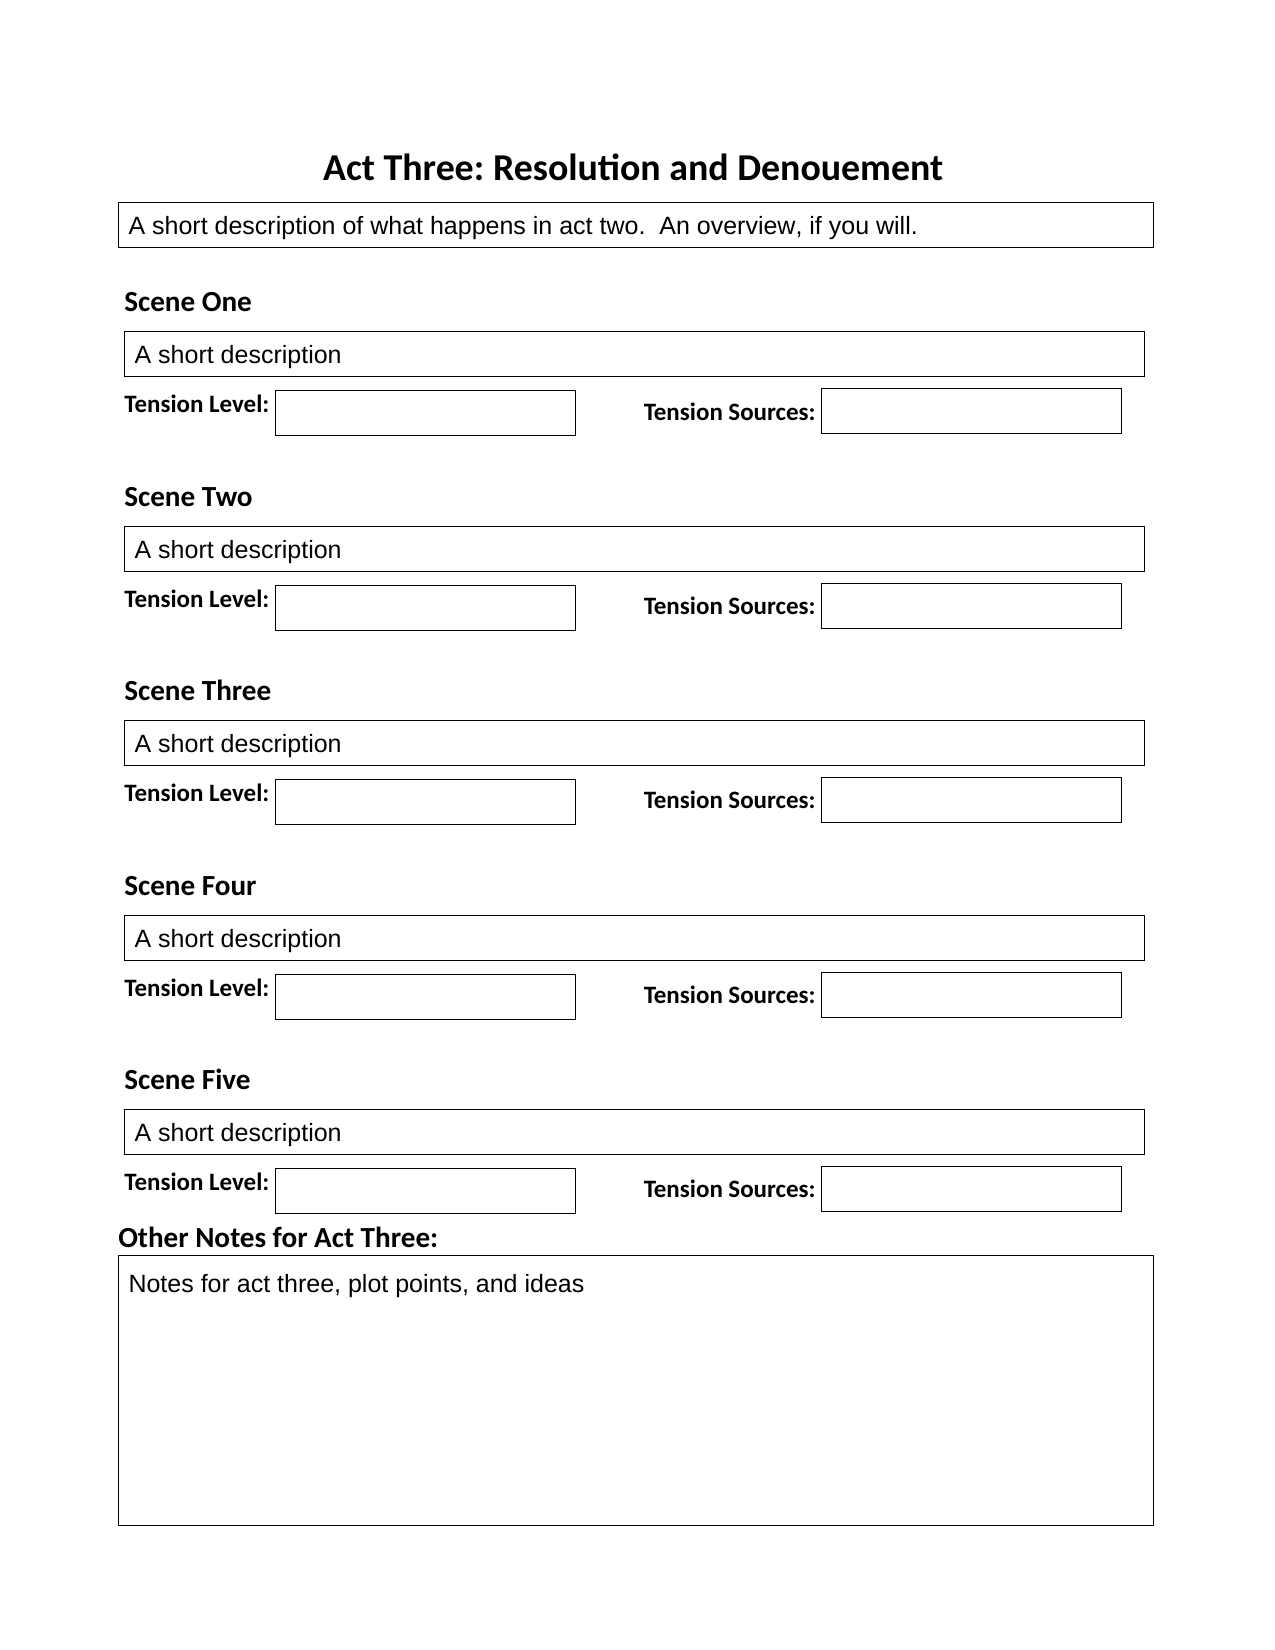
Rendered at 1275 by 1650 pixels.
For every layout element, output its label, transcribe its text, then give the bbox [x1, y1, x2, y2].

table_cell Tension Sources: [638, 577, 1157, 636]
table_header Scene Two [118, 472, 1157, 520]
table_cell [118, 325, 1157, 382]
subtitle Act Three: Resolution and Denouement [118, 143, 1157, 189]
table_cell [118, 714, 1157, 771]
table_cell Tension Level: [118, 577, 637, 636]
table_cell Tension Sources: [638, 966, 1157, 1025]
table_cell Tension Sources: [638, 771, 1157, 830]
table_cell Tension Level: [118, 1160, 637, 1219]
table_cell Tension Sources: [638, 383, 1157, 441]
table_cell Tension Level: [118, 771, 637, 830]
table_cell Tension Level: [118, 383, 637, 441]
table_cell [118, 520, 1157, 577]
table_cell Tension Sources: [638, 1160, 1157, 1219]
table_cell [118, 1103, 1157, 1160]
table_cell [118, 909, 1157, 966]
text Other Notes for Act Three: [118, 1219, 1157, 1255]
table_header Scene One [118, 278, 1157, 325]
table_header Scene Three [118, 666, 1157, 714]
table_cell Tension Level: [118, 966, 637, 1025]
table_header Scene Four [118, 861, 1157, 909]
table_header Scene Five [118, 1055, 1157, 1103]
